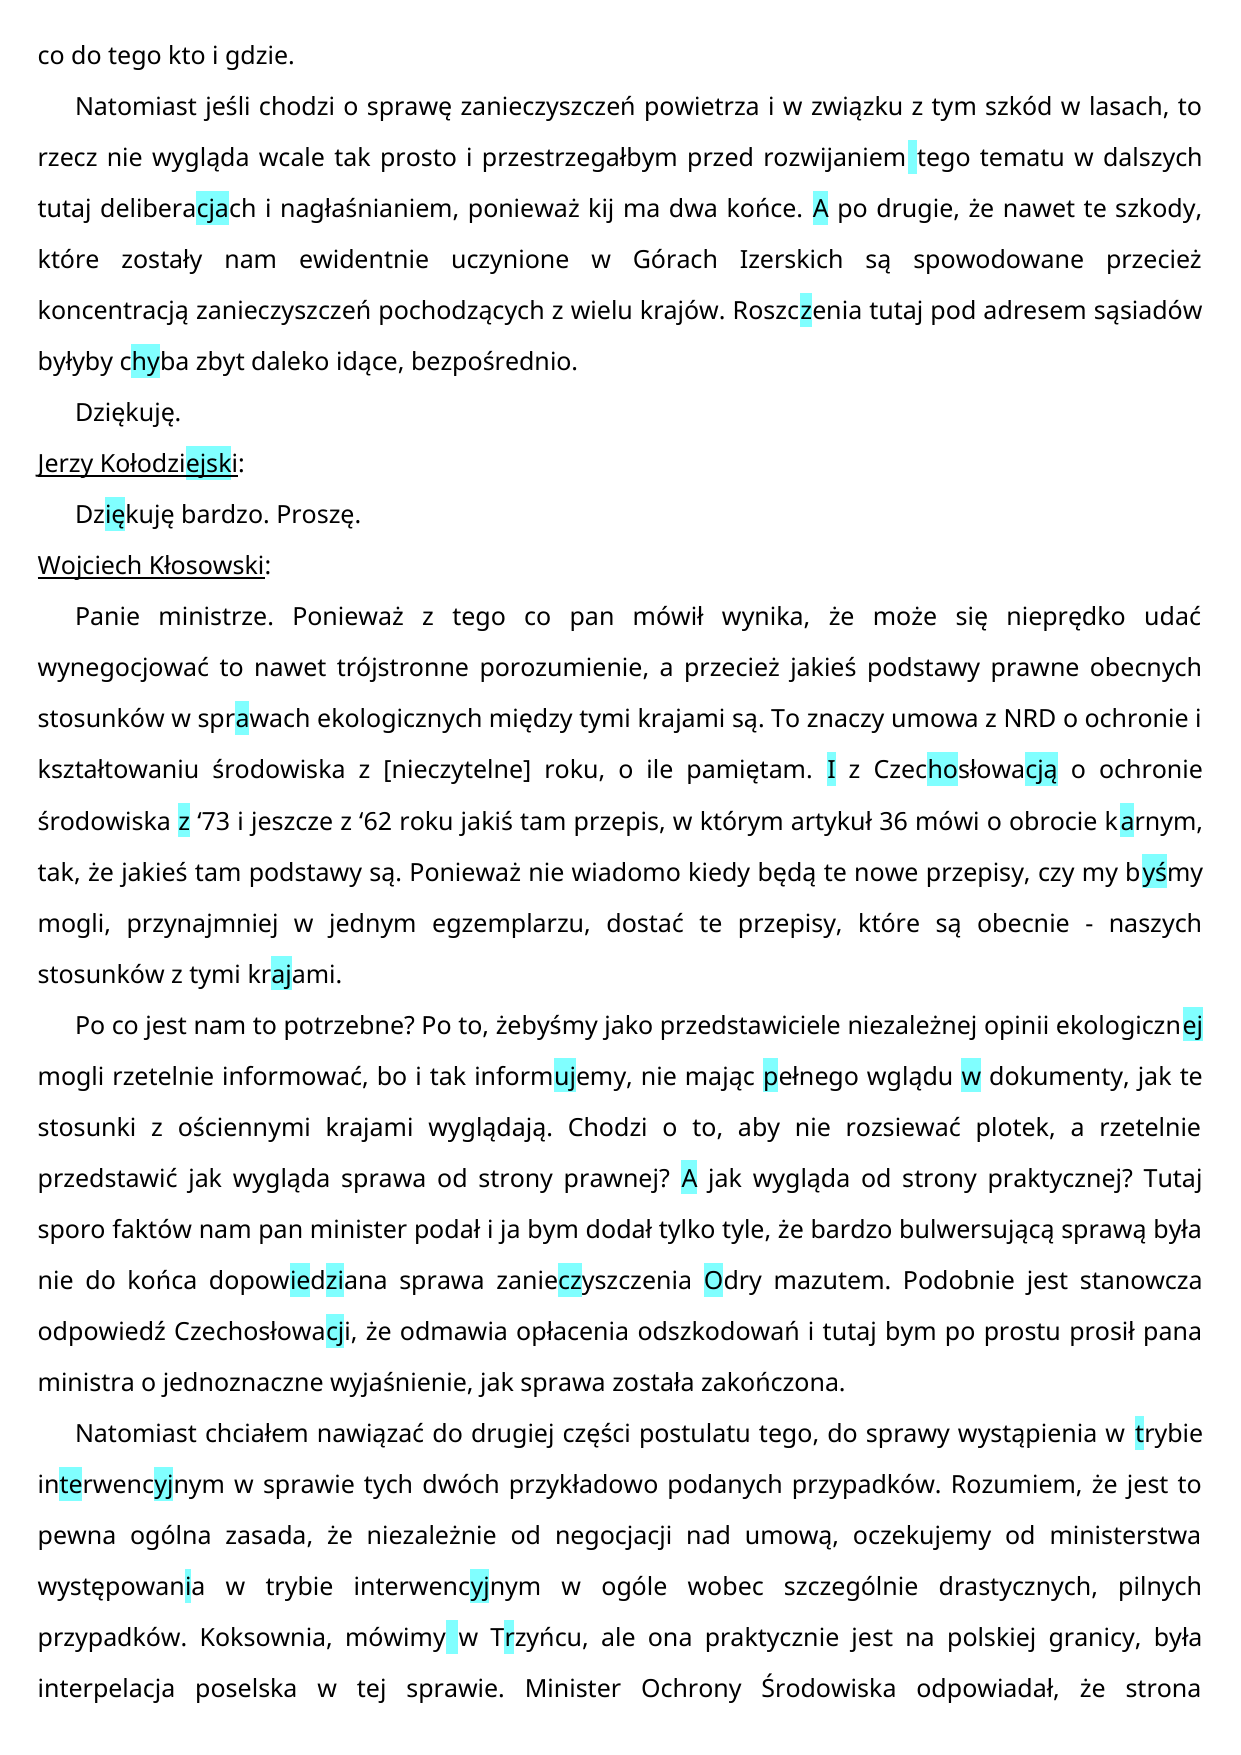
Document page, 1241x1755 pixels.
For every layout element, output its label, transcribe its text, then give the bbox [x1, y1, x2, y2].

text Panie ministrze. Ponieważ z tego co pan mówił wynika, że może się nieprędko udać wynegocjować to nawet trójstronne porozumienie, a przecież jakieś podstawy prawne obecnych stosunków w sprawach ekologicznych między tymi krajami są. To znaczy umowa z NRD o ochronie i kształtowaniu środowiska z [nieczytelne] roku, o ile pamiętam. I z Czechosłowacją o ochronie środowiska z ‘73 i jeszcze z ‘62 roku jakiś tam przepis, w którym artykuł 36 mówi o obrocie karnym, tak, że jakieś tam podstawy są. Ponieważ nie wiadomo kiedy będą te nowe przepisy, czy my byśmy mogli, przynajmniej w jednym egzemplarzu, dostać te przepisy, które są obecnie - naszych stosunków z tymi krajami. [37, 599, 1203, 990]
text Natomiast jeśli chodzi o sprawę zanieczyszczeń powietrza i w związku z tym szkód w lasach, to rzecz nie wygląda wcale tak prosto i przestrzegałbym przed rozwijaniem tego tematu w dalszych tutaj deliberacjach i nagłaśnianiem, ponieważ kij ma dwa końce. A po drugie, że nawet te szkody, które zostały nam ewidentnie uczynione w Górach Izerskich są spowodowane przecież koncentracją zanieczyszczeń pochodzących z wielu krajów. Roszczenia tutaj pod adresem sąsiadów byłyby chyba zbyt daleko idące, bezpośrednio. [37, 88, 1203, 378]
text Jerzy Kołodziejski: [37, 446, 1203, 480]
text co do tego kto i gdzie. [37, 37, 1203, 72]
text Dziękuję. [37, 395, 1203, 429]
text Natomiast chciałem nawiązać do drugiej części postulatu tego, do sprawy wystąpienia w trybie interwencyjnym w sprawie tych dwóch przykładowo podanych przypadków. Rozumiem, że jest to pewna ogólna zasada, że niezależnie od negocjacji nad umową, oczekujemy od ministerstwa występowania w trybie interwencyjnym w ogóle wobec szczególnie drastycznych, pilnych przypadków. Koksownia, mówimy w Trzyńcu, ale ona praktycznie jest na polskiej granicy, była interpelacja poselska w tej sprawie. Minister Ochrony Środowiska odpowiadał, że strona [37, 1416, 1203, 1705]
text Dziękuję bardzo. Proszę. [37, 497, 1203, 531]
text Po co jest nam to potrzebne? Po to, żebyśmy jako przedstawiciele niezależnej opinii ekologicznej mogli rzetelnie informować, bo i tak informujemy, nie mając pełnego wglądu w dokumenty, jak te stosunki z ościennymi krajami wyglądają. Chodzi o to, aby nie rozsiewać plotek, a rzetelnie przedstawić jak wygląda sprawa od strony prawnej? A jak wygląda od strony praktycznej? Tutaj sporo faktów nam pan minister podał i ja bym dodał tylko tyle, że bardzo bulwersującą sprawą była nie do końca dopowiedziana sprawa zanieczyszczenia Odry mazutem. Podobnie jest stanowcza odpowiedź Czechosłowacji, że odmawia opłacenia odszkodowań i tutaj bym po prostu prosił pana ministra o jednoznaczne wyjaśnienie, jak sprawa została zakończona. [37, 1007, 1203, 1399]
text Wojciech Kłosowski: [37, 548, 1203, 582]
